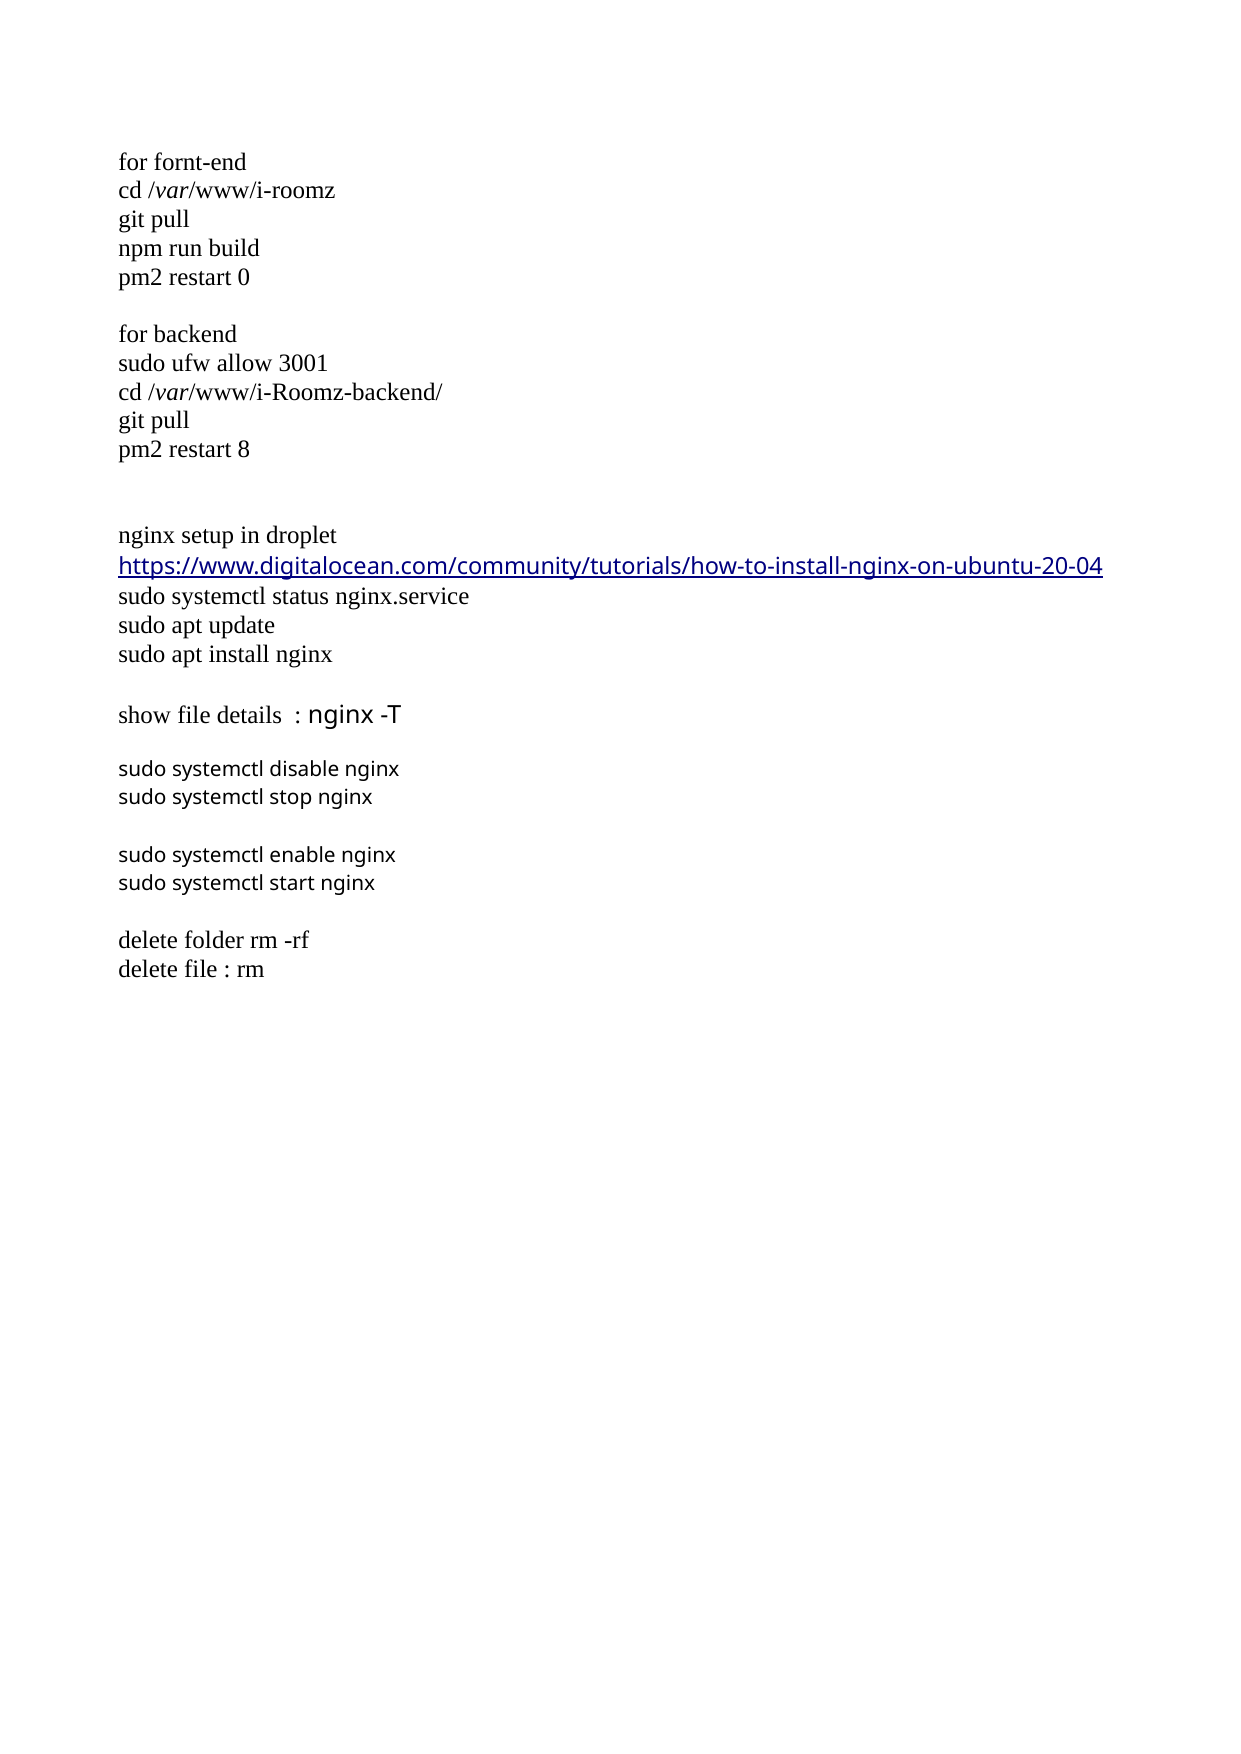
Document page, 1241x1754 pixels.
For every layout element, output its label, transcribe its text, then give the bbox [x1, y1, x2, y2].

text sudo systemctl enable nginx [118, 840, 1122, 868]
text sudo systemctl status nginx.service [118, 581, 1122, 610]
text delete file : rm [118, 954, 1122, 983]
text sudo systemctl start nginx [118, 868, 1122, 897]
text pm2 restart 8 [118, 434, 1122, 463]
text https://www.digitalocean.com/community/tutorials/how-to-install-nginx-on-ubuntu-20-04 [118, 549, 1122, 581]
text cd /var/www/i-Roomz-backend/ [118, 377, 1122, 406]
text show file details : nginx -T [118, 696, 1122, 730]
text sudo apt install nginx [118, 639, 1122, 668]
text npm run build [118, 233, 1122, 262]
text git pull [118, 204, 1122, 233]
text pm2 restart 0 [118, 262, 1122, 291]
text sudo systemctl stop nginx [118, 782, 1122, 811]
text for backend [118, 319, 1122, 348]
text git pull [118, 406, 1122, 434]
text nginx setup in droplet [118, 521, 1122, 549]
text for fornt-end [118, 147, 1122, 176]
text sudo ufw allow 3001 [118, 348, 1122, 377]
text sudo apt update [118, 610, 1122, 639]
text cd /var/www/i-roomz [118, 176, 1122, 204]
text delete folder rm -rf [118, 925, 1122, 954]
text sudo systemctl disable nginx [118, 754, 1122, 782]
